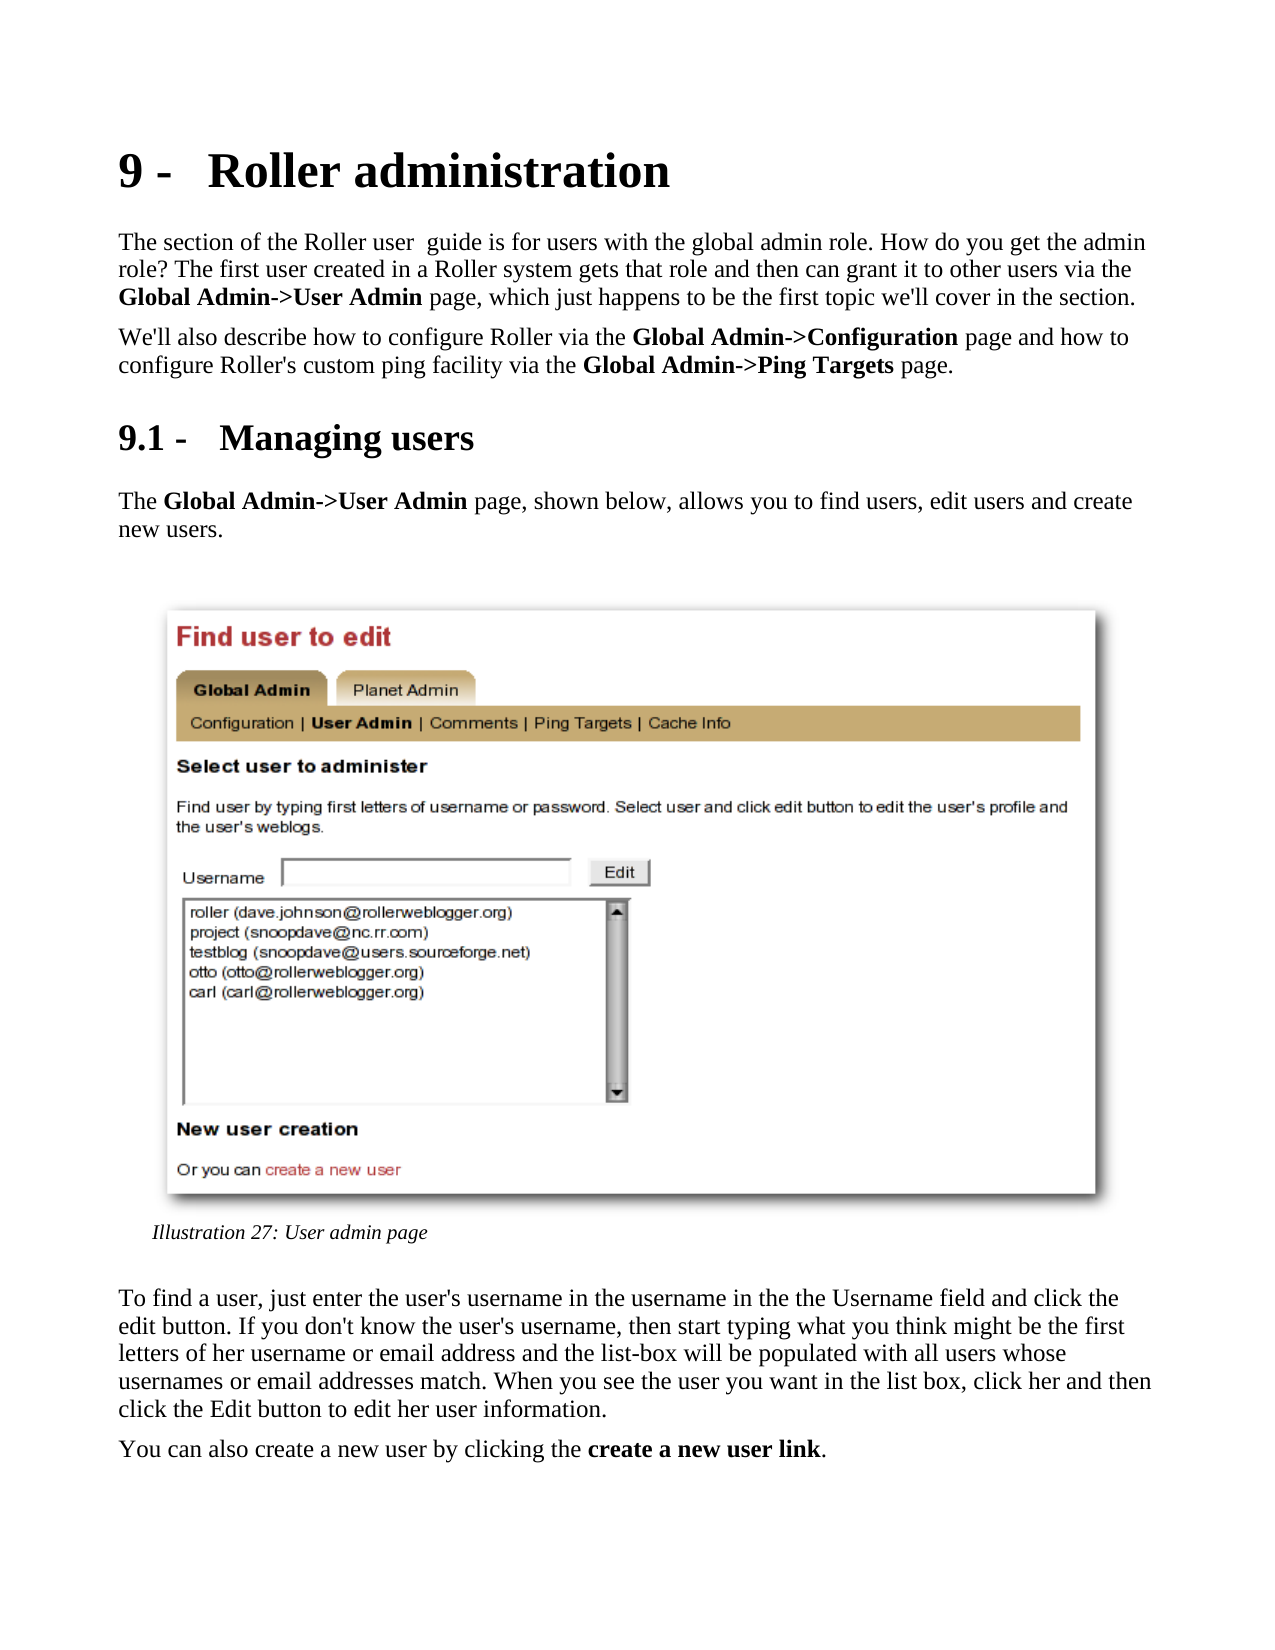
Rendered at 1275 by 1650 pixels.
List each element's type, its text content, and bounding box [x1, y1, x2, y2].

text You can also create a new user by clicking the create a new user link. [118, 1435, 1157, 1463]
text The section of the Roller user guide is for users with the global admin role. How do you get the admin role? The first user created in a Roller system gets that role and then can grant it to other users via the Global Admin->User Admin page, which just happens to be the first topic we'll cover in the section. [118, 228, 1157, 311]
subtitle Managing users [118, 416, 1157, 458]
picture [151, 595, 1124, 1221]
text The Global Admin->User Admin page, shown below, allows you to find users, edit users and create new users. [118, 487, 1157, 543]
text To find a user, just enter the user's username in the username in the the Username field and click the edit button. If you don't know the user's username, then start typing what you think might be the first letters of her username or email address and the list-box will be populated with all users whose usernames or email addresses match. When you see the user you want in the list box, click her and then click the Edit button to edit her user information. [118, 1284, 1157, 1423]
text We'll also describe how to configure Roller via the Global Admin->Configuration page and how to configure Roller's custom ping facility via the Global Admin->Ping Targets page. [118, 323, 1157, 379]
subtitle Roller administration [118, 143, 1157, 198]
text Illustration 27: User admin page [152, 1221, 1123, 1244]
